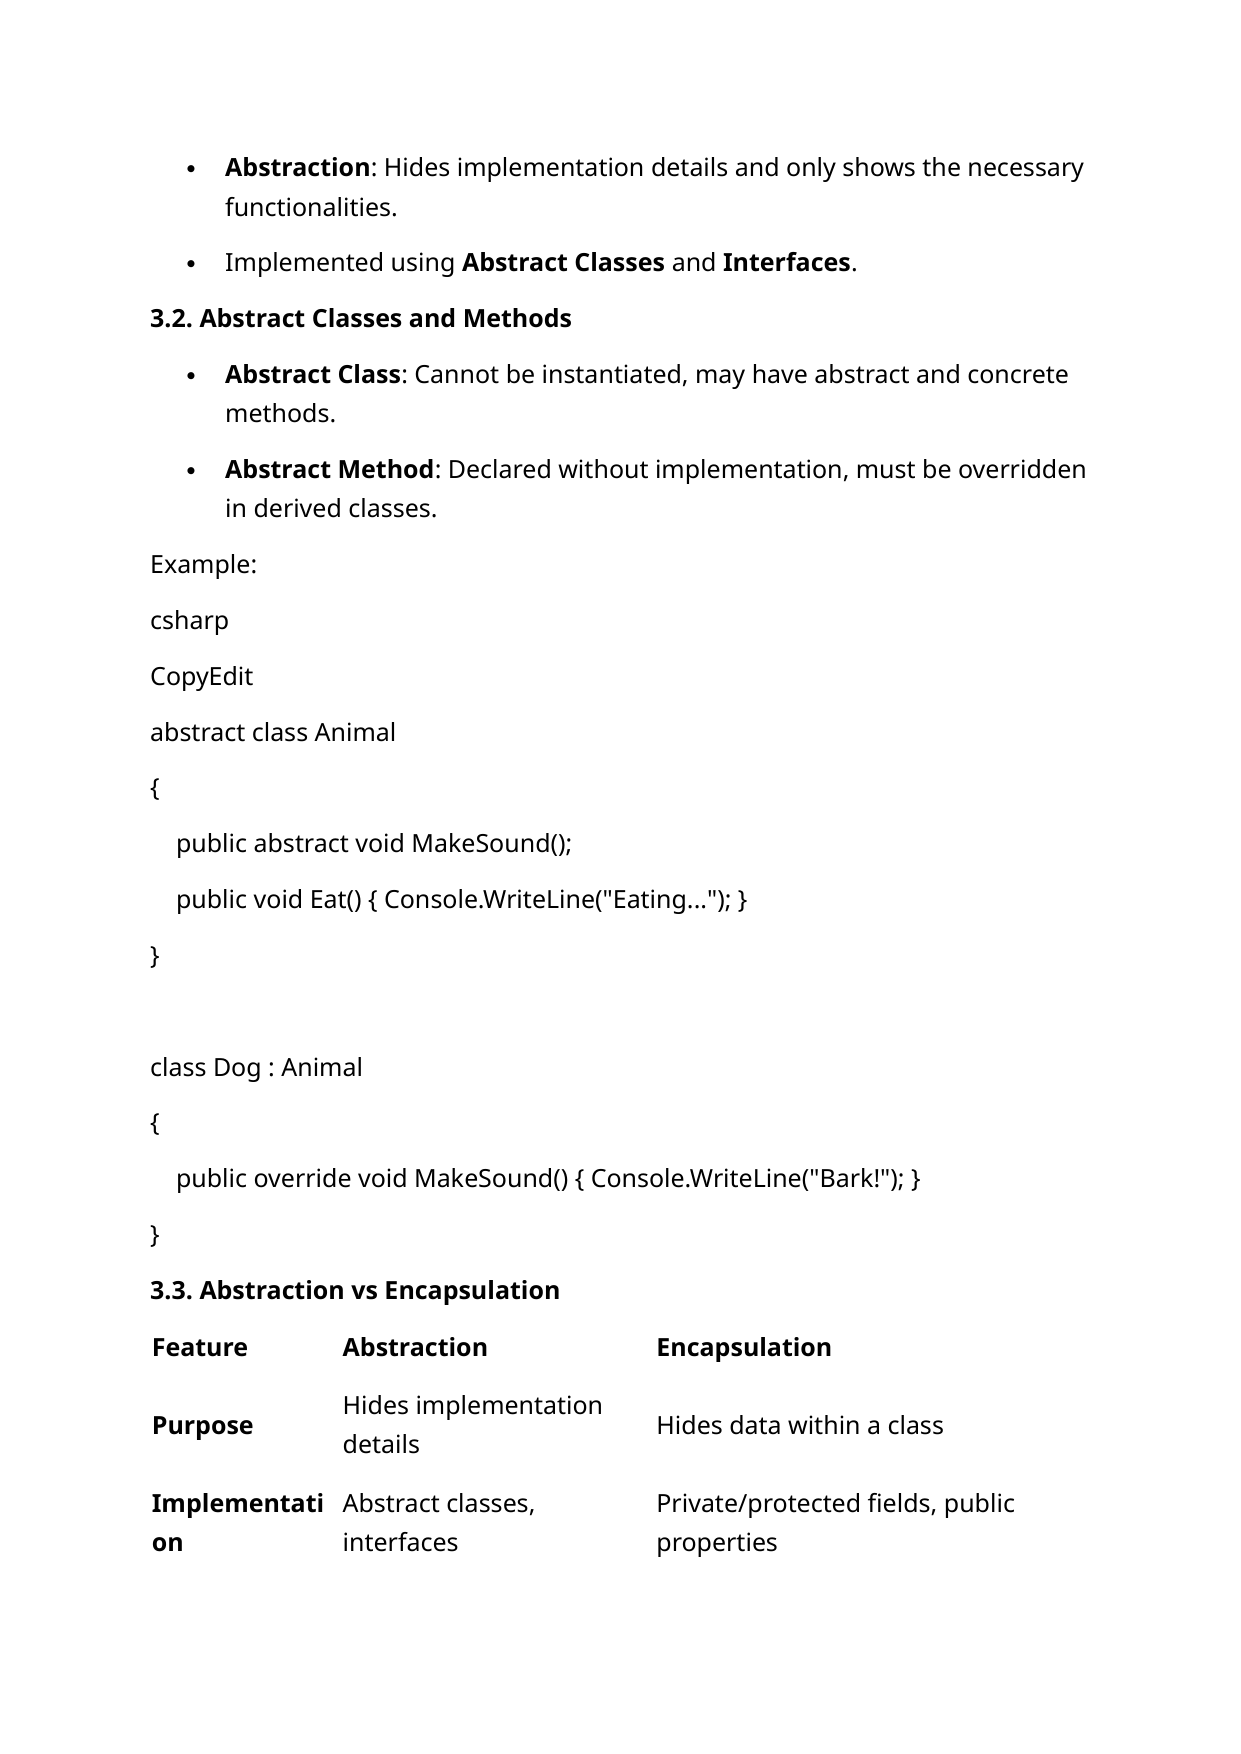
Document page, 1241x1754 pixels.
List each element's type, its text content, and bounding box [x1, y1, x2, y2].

table_cell Hides data within a class [655, 1386, 1090, 1484]
list Implemented using Abstract Classes and Interfaces. [187, 245, 1090, 279]
table_header Abstraction [341, 1328, 654, 1386]
text class Dog : Animal [150, 1049, 1090, 1083]
text } [150, 937, 1090, 972]
table_cell Purpose [150, 1386, 341, 1484]
list Abstract Class: Cannot be instantiated, may have abstract and concrete methods. [187, 357, 1090, 430]
text CopyEdit [150, 658, 1090, 692]
list Abstract Method: Declared without implementation, must be overridden in derived classes. [187, 452, 1090, 525]
text { [150, 770, 1090, 804]
text csharp [150, 602, 1090, 637]
list Abstraction: Hides implementation details and only shows the necessary functionalities. [187, 150, 1090, 223]
text 3.2. Abstract Classes and Methods [150, 301, 1090, 335]
text } [150, 1217, 1090, 1251]
table_header Encapsulation [655, 1328, 1090, 1386]
table_cell Implementation [150, 1484, 341, 1581]
text public override void MakeSound() { Console.WriteLine("Bark!"); } [150, 1161, 1090, 1195]
table_header Feature [150, 1328, 341, 1386]
text public abstract void MakeSound(); [150, 826, 1090, 860]
text abstract class Animal [150, 714, 1090, 748]
table_cell Abstract classes, interfaces [341, 1484, 654, 1581]
table_cell Private/protected fields, public properties [655, 1484, 1090, 1581]
text { [150, 1105, 1090, 1139]
text Example: [150, 547, 1090, 581]
table_cell Hides implementation details [341, 1386, 654, 1484]
text public void Eat() { Console.WriteLine("Eating..."); } [150, 882, 1090, 916]
text 3.3. Abstraction vs Encapsulation [150, 1272, 1090, 1307]
